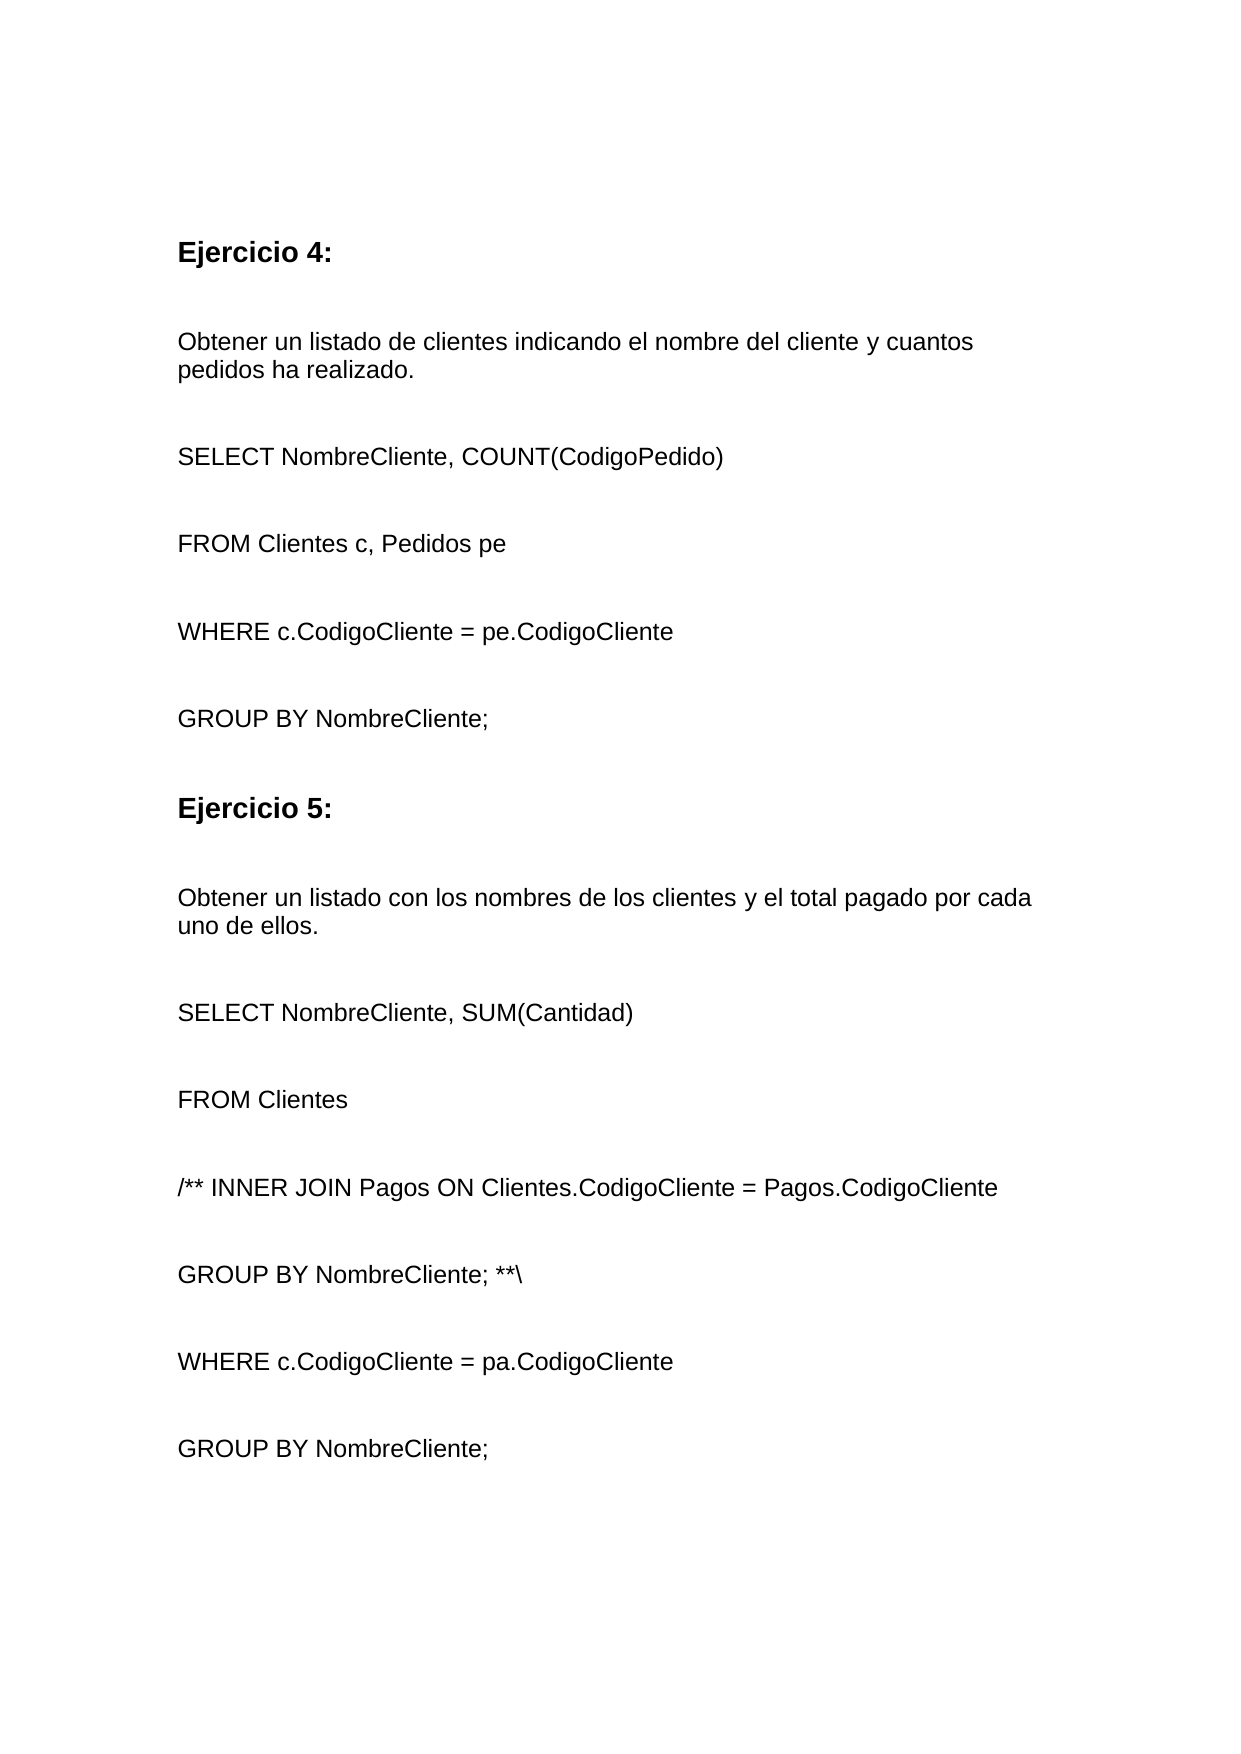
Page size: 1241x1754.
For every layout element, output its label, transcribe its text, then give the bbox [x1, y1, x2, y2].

text SELECT NombreCliente, COUNT(CodigoPedido) [177, 442, 1063, 471]
text Obtener un listado de clientes indicando el nombre del cliente y cuantos pedidos ha realizado. [177, 327, 1063, 384]
text SELECT NombreCliente, SUM(Cantidad) [177, 998, 1063, 1027]
text Ejercicio 5: [177, 791, 1063, 824]
text WHERE c.CodigoCliente = pa.CodigoCliente [177, 1347, 1063, 1376]
text Ejercicio 4: [177, 235, 1063, 268]
text FROM Clientes c, Pedidos pe [177, 529, 1063, 558]
text FROM Clientes [177, 1086, 1063, 1114]
text GROUP BY NombreCliente; [177, 704, 1063, 732]
text Obtener un listado con los nombres de los clientes y el total pagado por cada uno de ellos. [177, 883, 1063, 940]
text WHERE c.CodigoCliente = pe.CodigoCliente [177, 617, 1063, 645]
text GROUP BY NombreCliente; **\ [177, 1260, 1063, 1288]
text /** INNER JOIN Pagos ON Clientes.CodigoCliente = Pagos.CodigoCliente [177, 1173, 1063, 1201]
text GROUP BY NombreCliente; [177, 1434, 1063, 1463]
